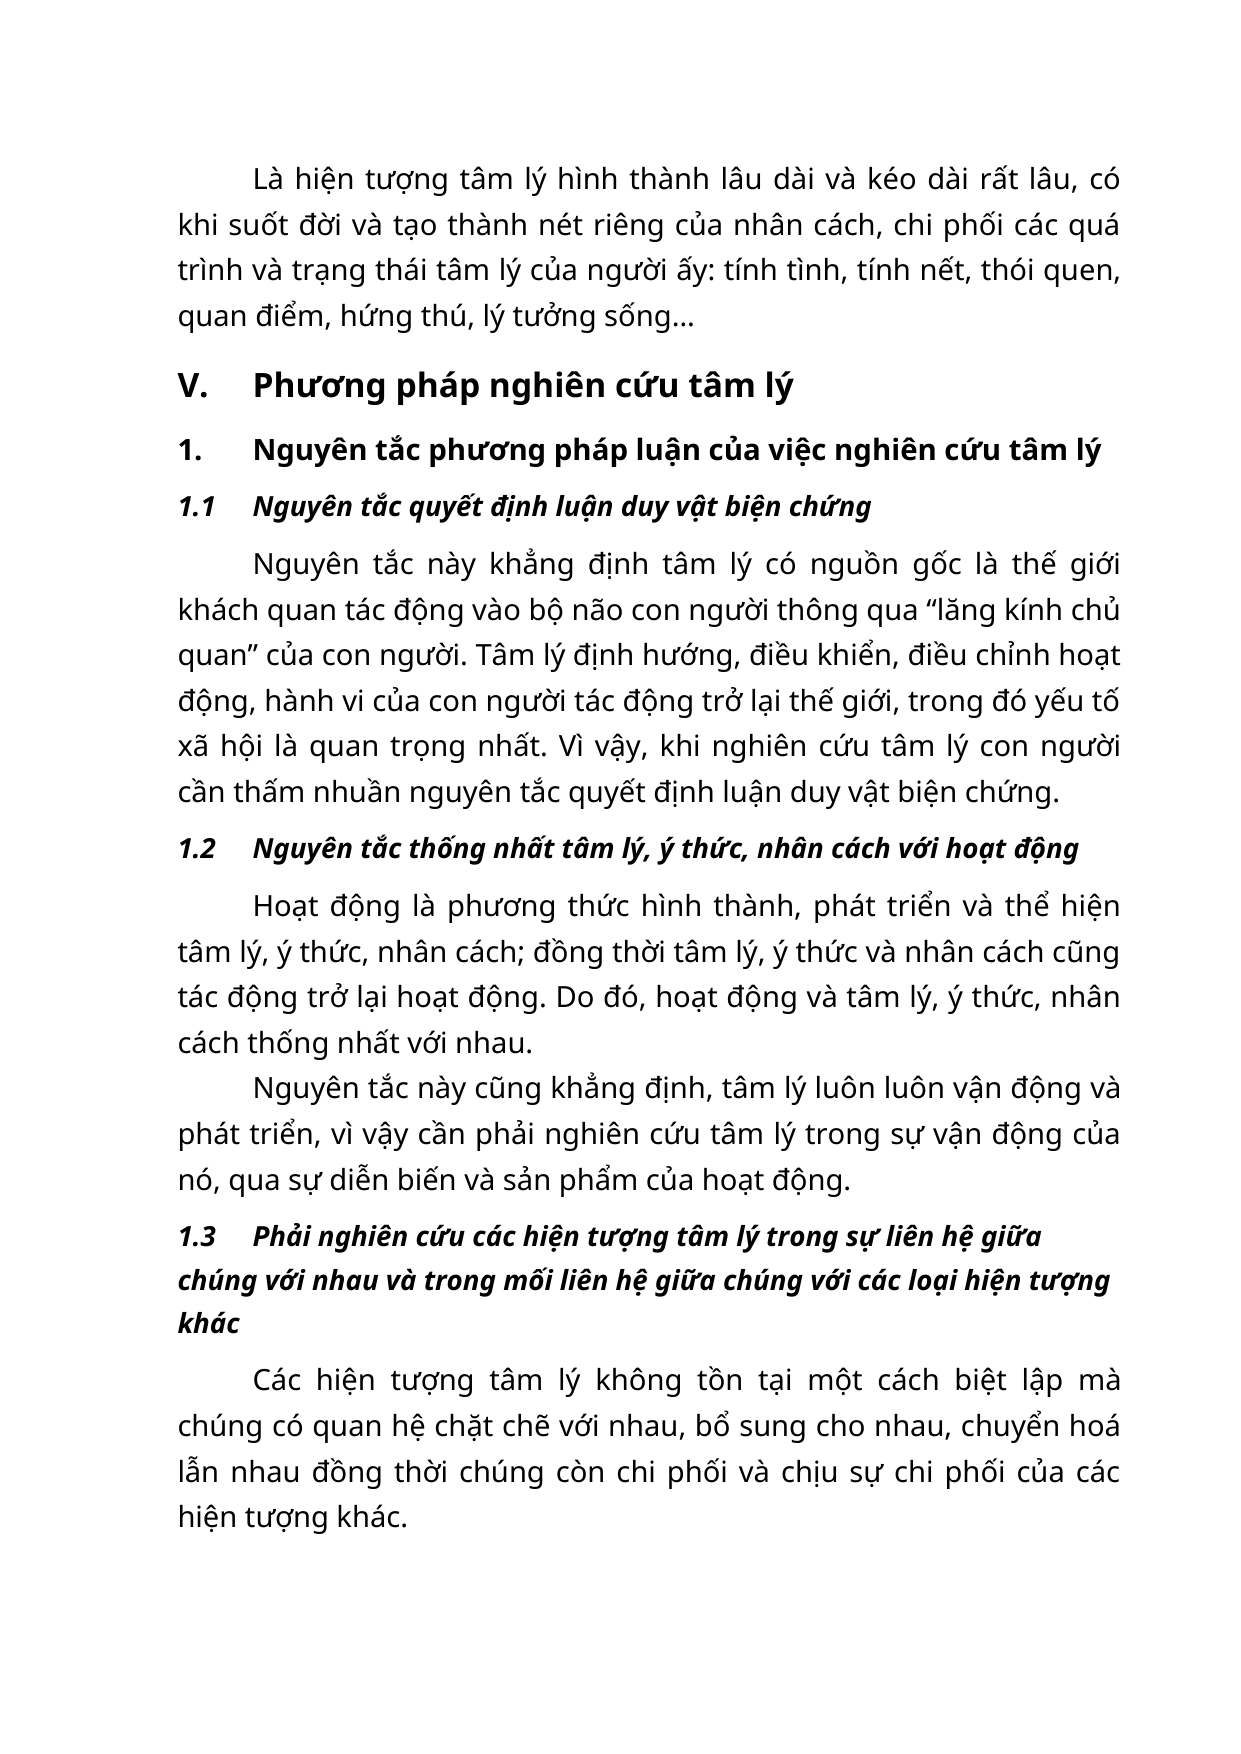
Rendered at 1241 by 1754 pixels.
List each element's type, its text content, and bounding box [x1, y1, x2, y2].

subtitle Phương pháp nghiên cứu tâm lý [177, 362, 1122, 407]
text Nguyên tắc này khẳng định tâm lý có nguồn gốc là thế giới khách quan tác động vào bộ não con người thông qua “lăng kính chủ quan” của con người. Tâm lý định hướng, điều khiển, điều chỉnh hoạt động, hành vi của con người tác động trở lại thế giới, trong đó yếu tố xã hội là quan trọng nhất. Vì vậy, khi nghiên cứu tâm lý con người cần thấm nhuần nguyên tắc quyết định luận duy vật biện chứng. [177, 543, 1122, 811]
text Các hiện tượng tâm lý không tồn tại một cách biệt lập mà chúng có quan hệ chặt chẽ với nhau, bổ sung cho nhau, chuyển hoá lẫn nhau đồng thời chúng còn chi phối và chịu sự chi phối của các hiện tượng khác. [177, 1359, 1122, 1536]
subtitle Nguyên tắc thống nhất tâm lý, ý thức, nhân cách với hoạt động [177, 829, 1122, 867]
text Nguyên tắc này cũng khẳng định, tâm lý luôn luôn vận động và phát triển, vì vậy cần phải nghiên cứu tâm lý trong sự vận động của nó, qua sự diễn biến và sản phẩm của hoạt động. [177, 1068, 1122, 1199]
subtitle Phải nghiên cứu các hiện tượng tâm lý trong sự liên hệ giữa chúng với nhau và trong mối liên hệ giữa chúng với các loại hiện tượng khác [177, 1217, 1122, 1341]
subtitle Nguyên tắc quyết định luận duy vật biện chứng [177, 487, 1122, 525]
text Là hiện tượng tâm lý hình thành lâu dài và kéo dài rất lâu, có khi suốt đời và tạo thành nét riêng của nhân cách, chi phối các quá trình và trạng thái tâm lý của người ấy: tính tình, tính nết, thói quen, quan điểm, hứng thú, lý tưởng sống… [177, 158, 1122, 335]
text Hoạt động là phương thức hình thành, phát triển và thể hiện tâm lý, ý thức, nhân cách; đồng thời tâm lý, ý thức và nhân cách cũng tác động trở lại hoạt động. Do đó, hoạt động và tâm lý, ý thức, nhân cách thống nhất với nhau. [177, 885, 1122, 1062]
subtitle Nguyên tắc phương pháp luận của việc nghiên cứu tâm lý [177, 429, 1122, 469]
